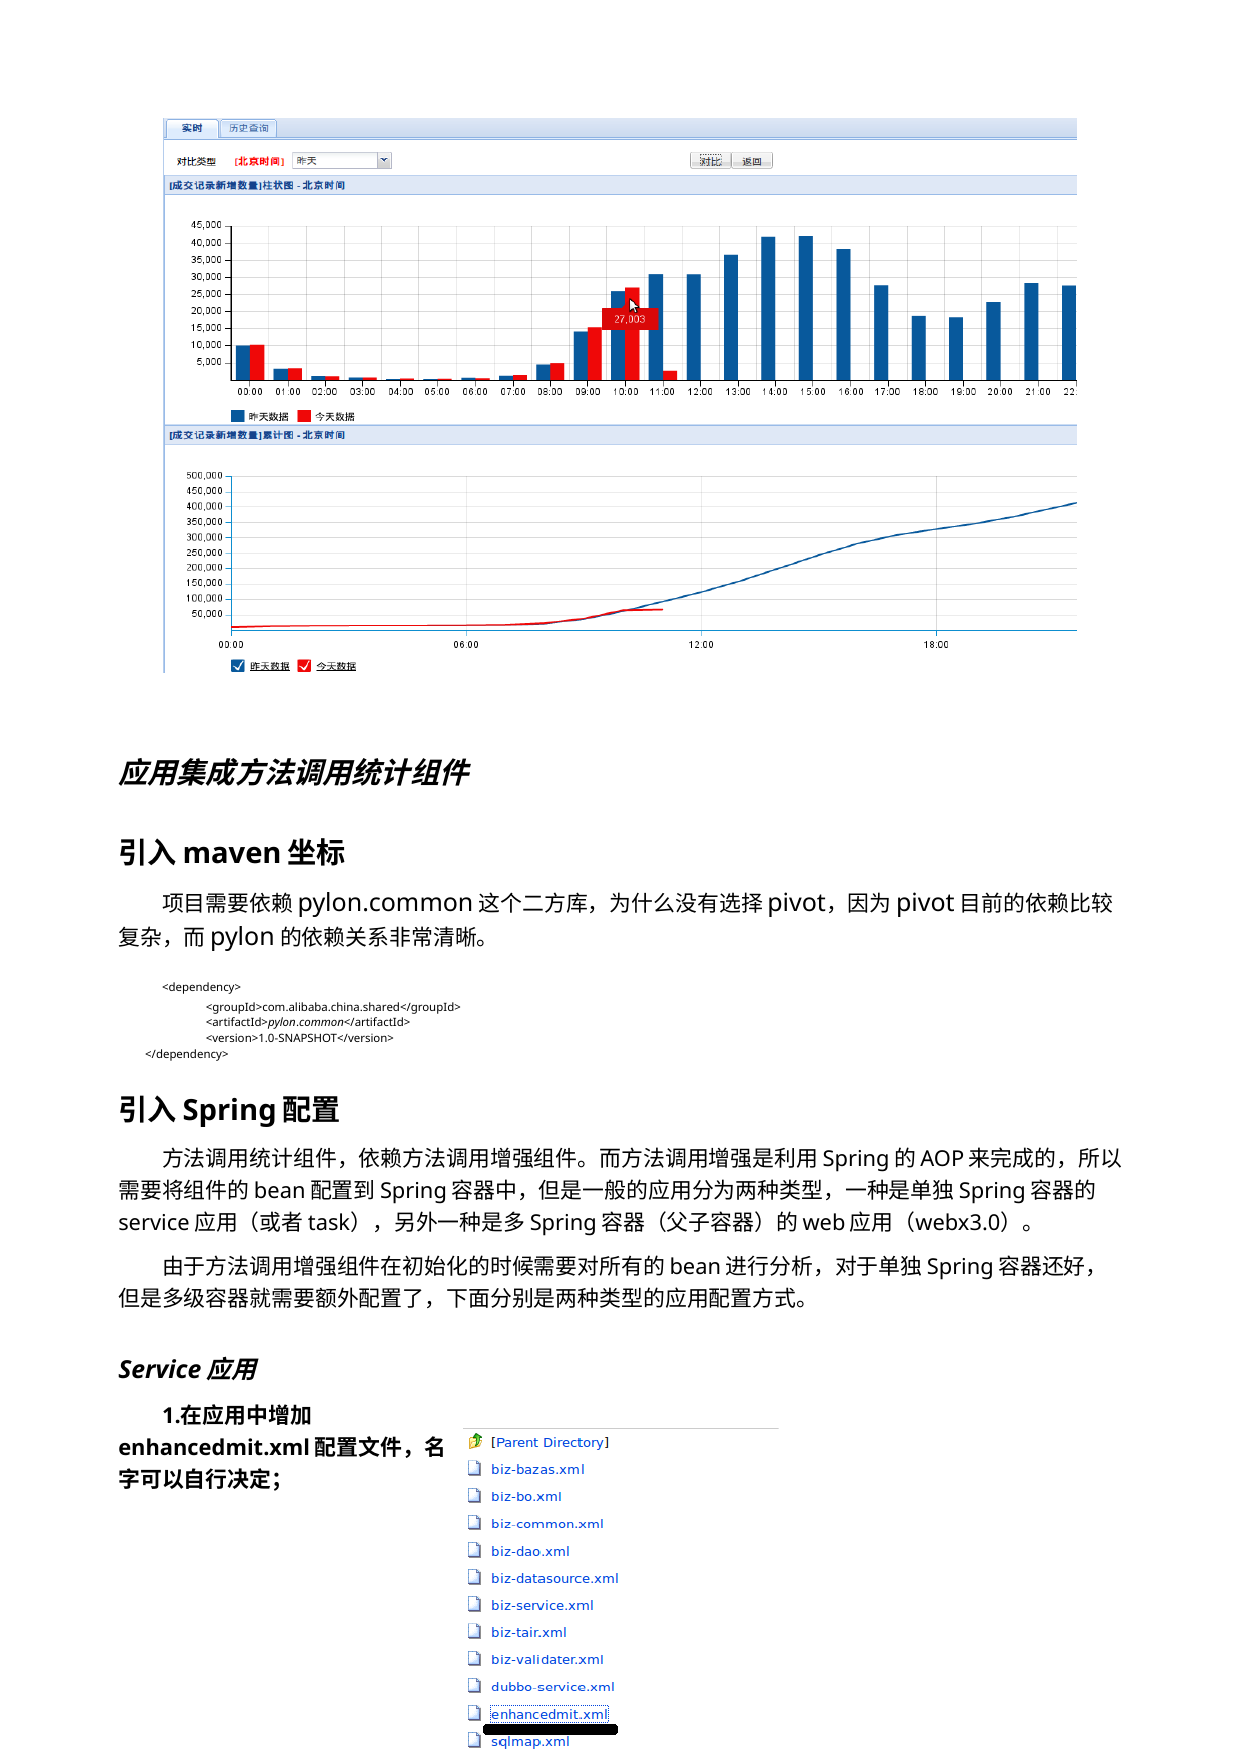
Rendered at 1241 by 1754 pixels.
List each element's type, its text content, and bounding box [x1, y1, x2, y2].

text <dependency> [118, 965, 1122, 999]
text 由于方法调用增强组件在初始化的时候需要对所有的bean进行分析，对于单独Spring容器还好，但是多级容器就需要额外配置了，下面分别是两种类型的应用配置方式。 [118, 1249, 1122, 1312]
text </dependency> [118, 1046, 1122, 1061]
subtitle 引入maven坐标 [118, 829, 1122, 872]
picture [461, 1428, 779, 1754]
text <artifactId>pylon.common</artifactId> [118, 1014, 1122, 1030]
subtitle 引入Spring配置 [118, 1086, 1122, 1129]
text <version>1.0-SNAPSHOT</version> [118, 1030, 1122, 1046]
text 1.在应用中增加enhancedmit.xml配置文件，名字可以自行决定； [118, 1398, 1122, 1494]
subtitle 应用集成方法调用统计组件 [118, 749, 1122, 792]
picture [163, 118, 1077, 673]
subtitle Service应用 [118, 1350, 1122, 1386]
text 项目需要依赖pylon.common这个二方库，为什么没有选择pivot，因为pivot目前的依赖比较复杂，而pylon的依赖关系非常清晰。 [118, 884, 1122, 952]
text <groupId>com.alibaba.china.shared</groupId> [118, 999, 1122, 1014]
text 方法调用统计组件，依赖方法调用增强组件。而方法调用增强是利用Spring的AOP来完成的，所以需要将组件的bean配置到Spring容器中，但是一般的应用分为两种类型，一种是单独Spring容器的service应用（或者task），另外一种是多Spring容器（父子容器）的web应用（webx3.0）。 [118, 1141, 1122, 1237]
